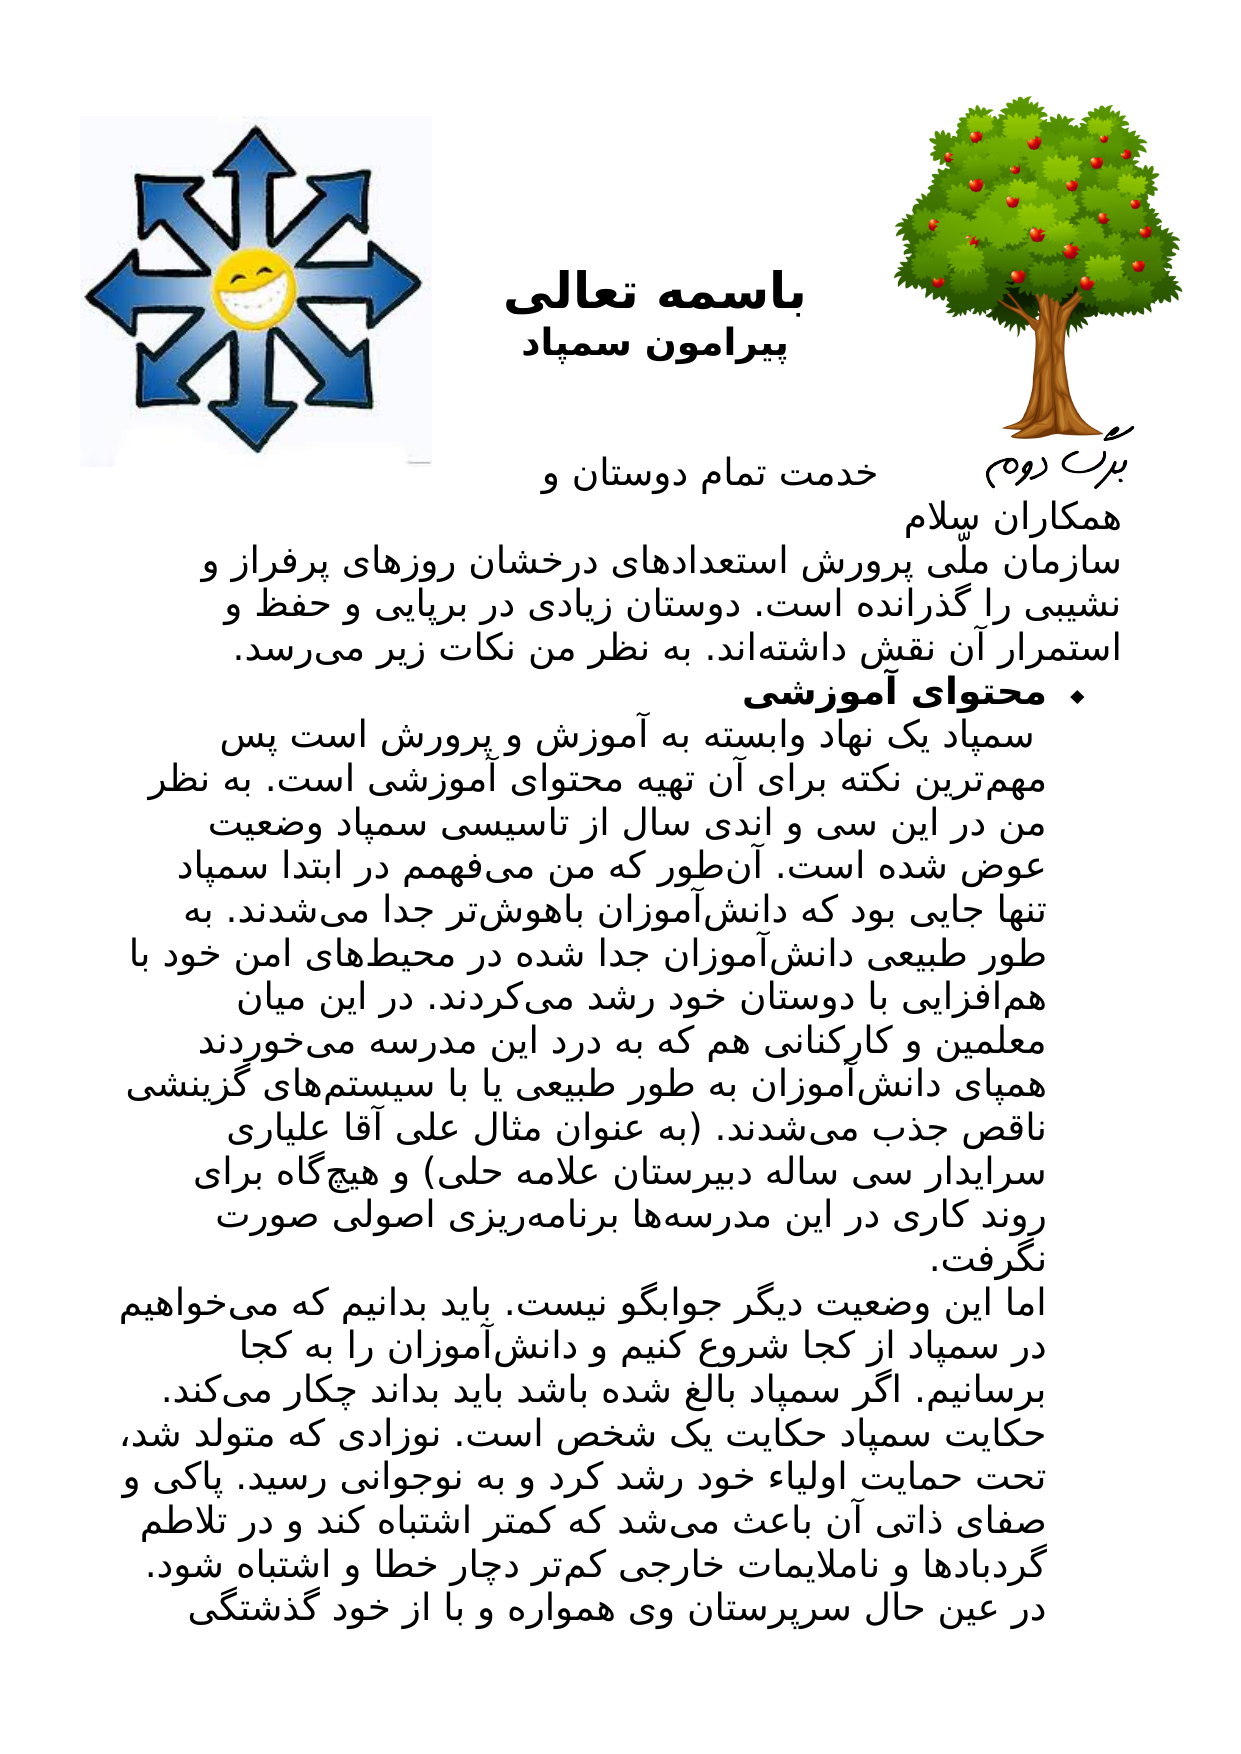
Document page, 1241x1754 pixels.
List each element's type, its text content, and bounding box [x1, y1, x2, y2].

picture [80, 116, 432, 467]
text خدمت تمام دوستان و همکاران سلام [118, 451, 1122, 538]
list اما این وضعیت دیگر جوابگو نیست. باید بدانیم که می‌خواهیم در سمپاد از کجا شروع کنیم و دانش‌آموزان را به کجا برسانیم. اگر سمپاد بالغ شده باشد باید بداند چکار می‌کند. حکایت سمپاد حکایت یک شخص است. نوزادی که متولد شد، تحت حمایت اولیاء خود رشد کرد و به نوجوانی رسید. پاکی و صفای ذاتی آن باعث می‌شد که کمتر اشتباه کند و در تلاطم گردبادها و ناملایمات خارجی کم‌تر دچار خطا و اشتباه شود. در عین حال سرپرستان وی همواره و با از خود گذشتگی بسیار به رشد و نمو آن کمک می‌کردند. اکنون آن کودک بزرگ شده، دوران نوجوانی و جوانی را گذرانده. از خامی و ناپختگی به بلوِغ و پختگی رسیده است. دیگر مسأله حفظ آن جوان نیست. اکنون باید کاری به او سپرد. باید از او چیزی خواست. باید به او مسولیت داد. باید از او خواست در ازای تمام زحمت‌هایی که برایش کشیده شده است کاری بکند. فراموش نکنید که بزرگترین آفت یک جوان بی‌کاری است. [118, 1280, 1084, 1629]
list سمپاد یک نهاد وابسته به آموزش و پرورش است پس مهم‌ترین نکته برای آن تهیه محتوای آموزشی است. به نظر من در این سی و اندی سال از تاسیسی سمپاد وضعیت عوض شده است. آن‌طور که من می‌فهمم در ابتدا سمپاد تنها جایی بود که دانش‌آموزان باهوش‌تر جدا می‌شدند. به طور طبیعی دانش‌آموزان جدا شده در محیط‌های امن خود با هم‌افزایی با دوستان خود رشد می‌کردند. در این میان معلمین و کارکنانی هم که به درد این مدرسه می‌خوردند همپای دانش‌آموزان به طور طبیعی یا با سیستم‌های گزینشی ناقص جذب می‌شدند. (به عنوان مثال علی آقا علیاری سرایدار سی ساله دبیرستان علامه حلی) و هیچ‌گاه برای روند کاری در این مدرسه‌ها برنامه‌ریزی اصولی صورت نگرفت. [118, 713, 1084, 1280]
text سازمان ملّی پرورش استعدادهای درخشان روزهای پرفراز و نشیبی را گذرانده است. دوستان زیادی در برپایی و حفظ و استمرار آن نقش داشته‌اند. به نظر من نکات زیر می‌رسد. [118, 538, 1122, 669]
text باسمه تعالی [432, 262, 878, 320]
picture [878, 40, 1200, 494]
text پیرامون سمپاد [432, 320, 878, 364]
list محتوای آموزشی [118, 669, 1084, 713]
